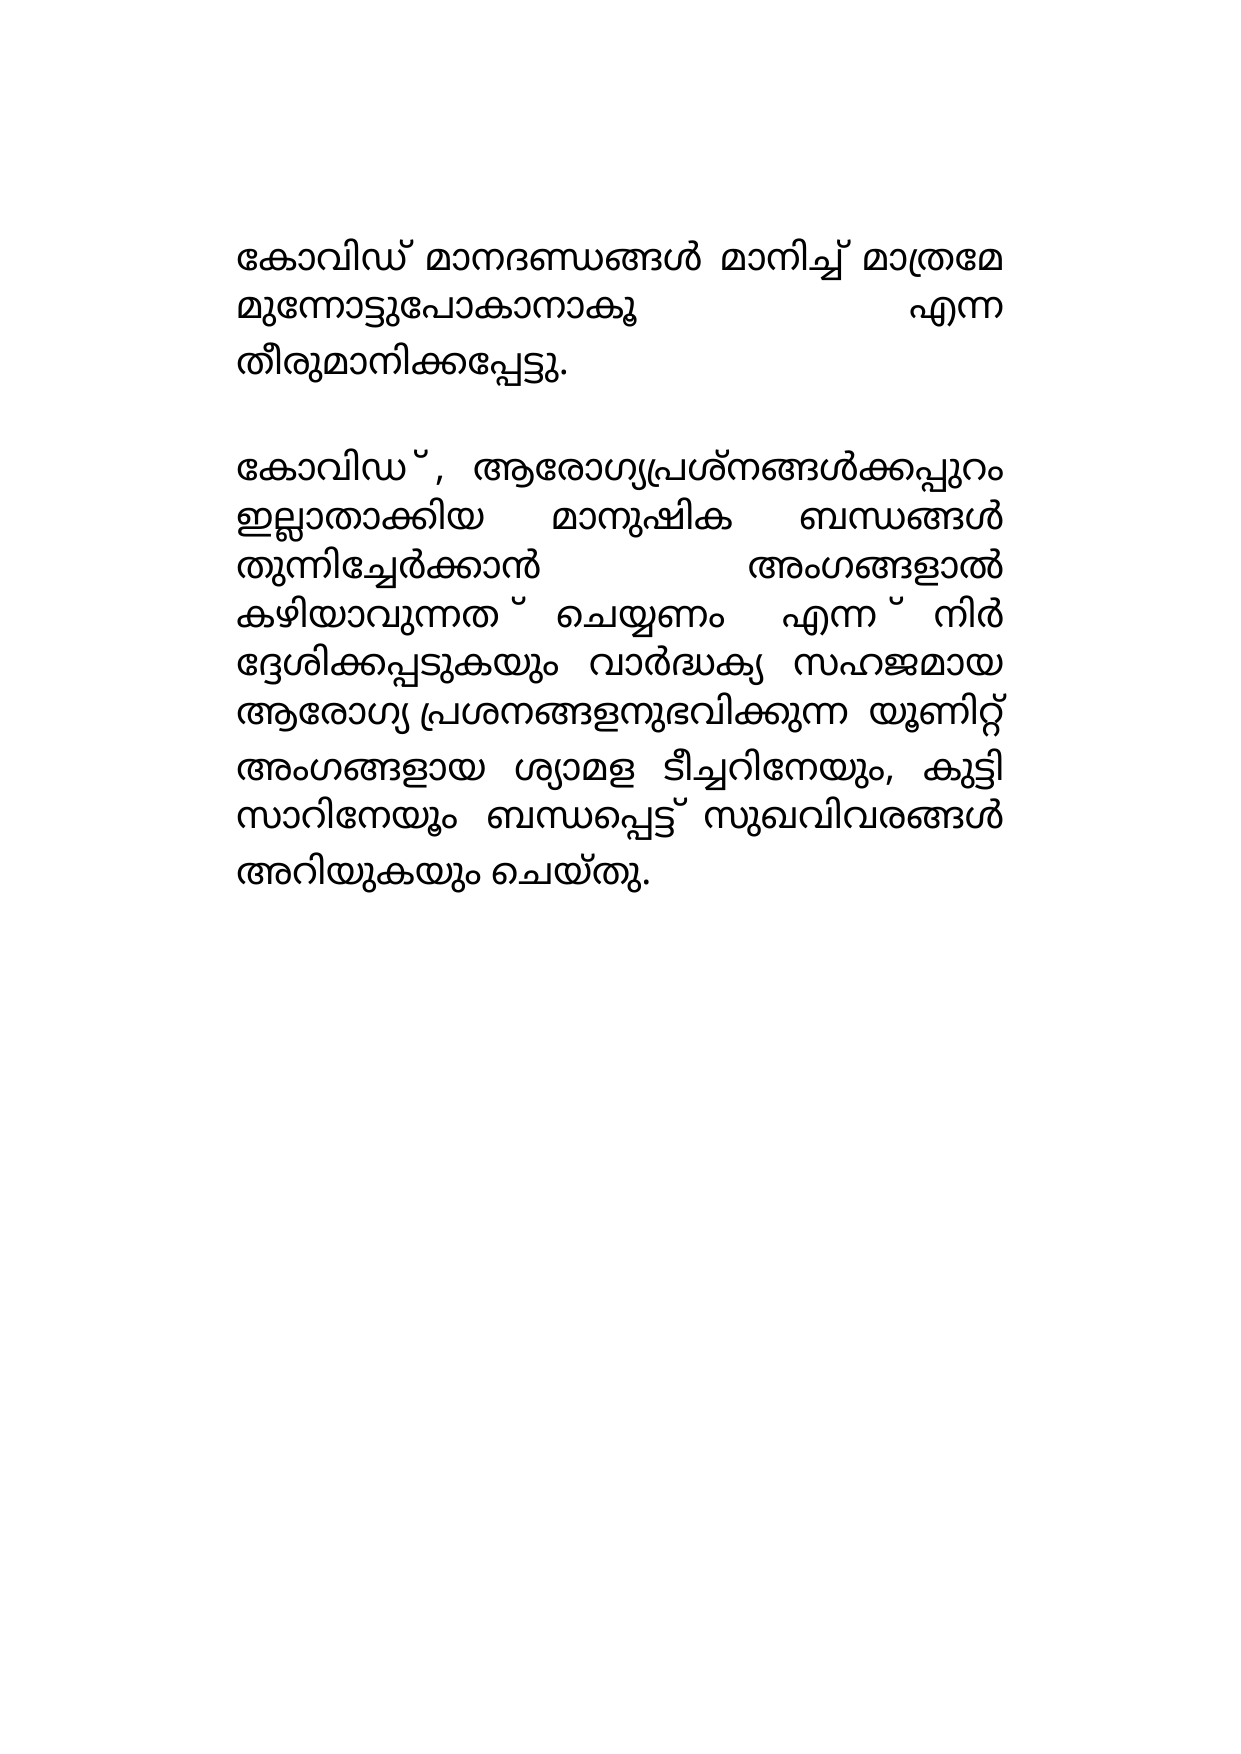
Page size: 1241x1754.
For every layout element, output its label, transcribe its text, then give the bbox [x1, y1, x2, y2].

text കോവിഡ് , ആരോഗ്യപ്രശ്നങ്ങള്‍ക്കപ്പുറം ഇല്ലാതാക്കിയ മാനുഷിക ബന്ധങ്ങള്‍ തുന്നിച്ചേര്‍ക്കാന്‍ അംഗങ്ങളാല്‍ കഴിയാവുന്നത് ചെയ്യണം എന്ന് നിര്‍ദ്ദേശിക്കപ്പടുകയും വാര്‍ദ്ധക്യ സഹജമായ ആരോഗ്യ പ്രശനങ്ങളനുഭവിക്കുന്ന യൂണിറ്റ് അംഗങ്ങളായ ശ്യാമള ടീച്ചറിനേയും, കുട്ടി സാറിനേയൂം ബന്ധപ്പെട്ട് സുഖവിവരങ്ങള്‍അറിയുകയും ചെയ്തു. [236, 440, 1004, 899]
text കോവിഡ് മാനദണ്ഡങ്ങള്‍ മാനിച്ച് മാത്രമേ മുന്നോട്ടുപോകാനാകൂ എന്ന തീരുമാനിക്കപ്പേട്ടു. [236, 236, 1004, 389]
